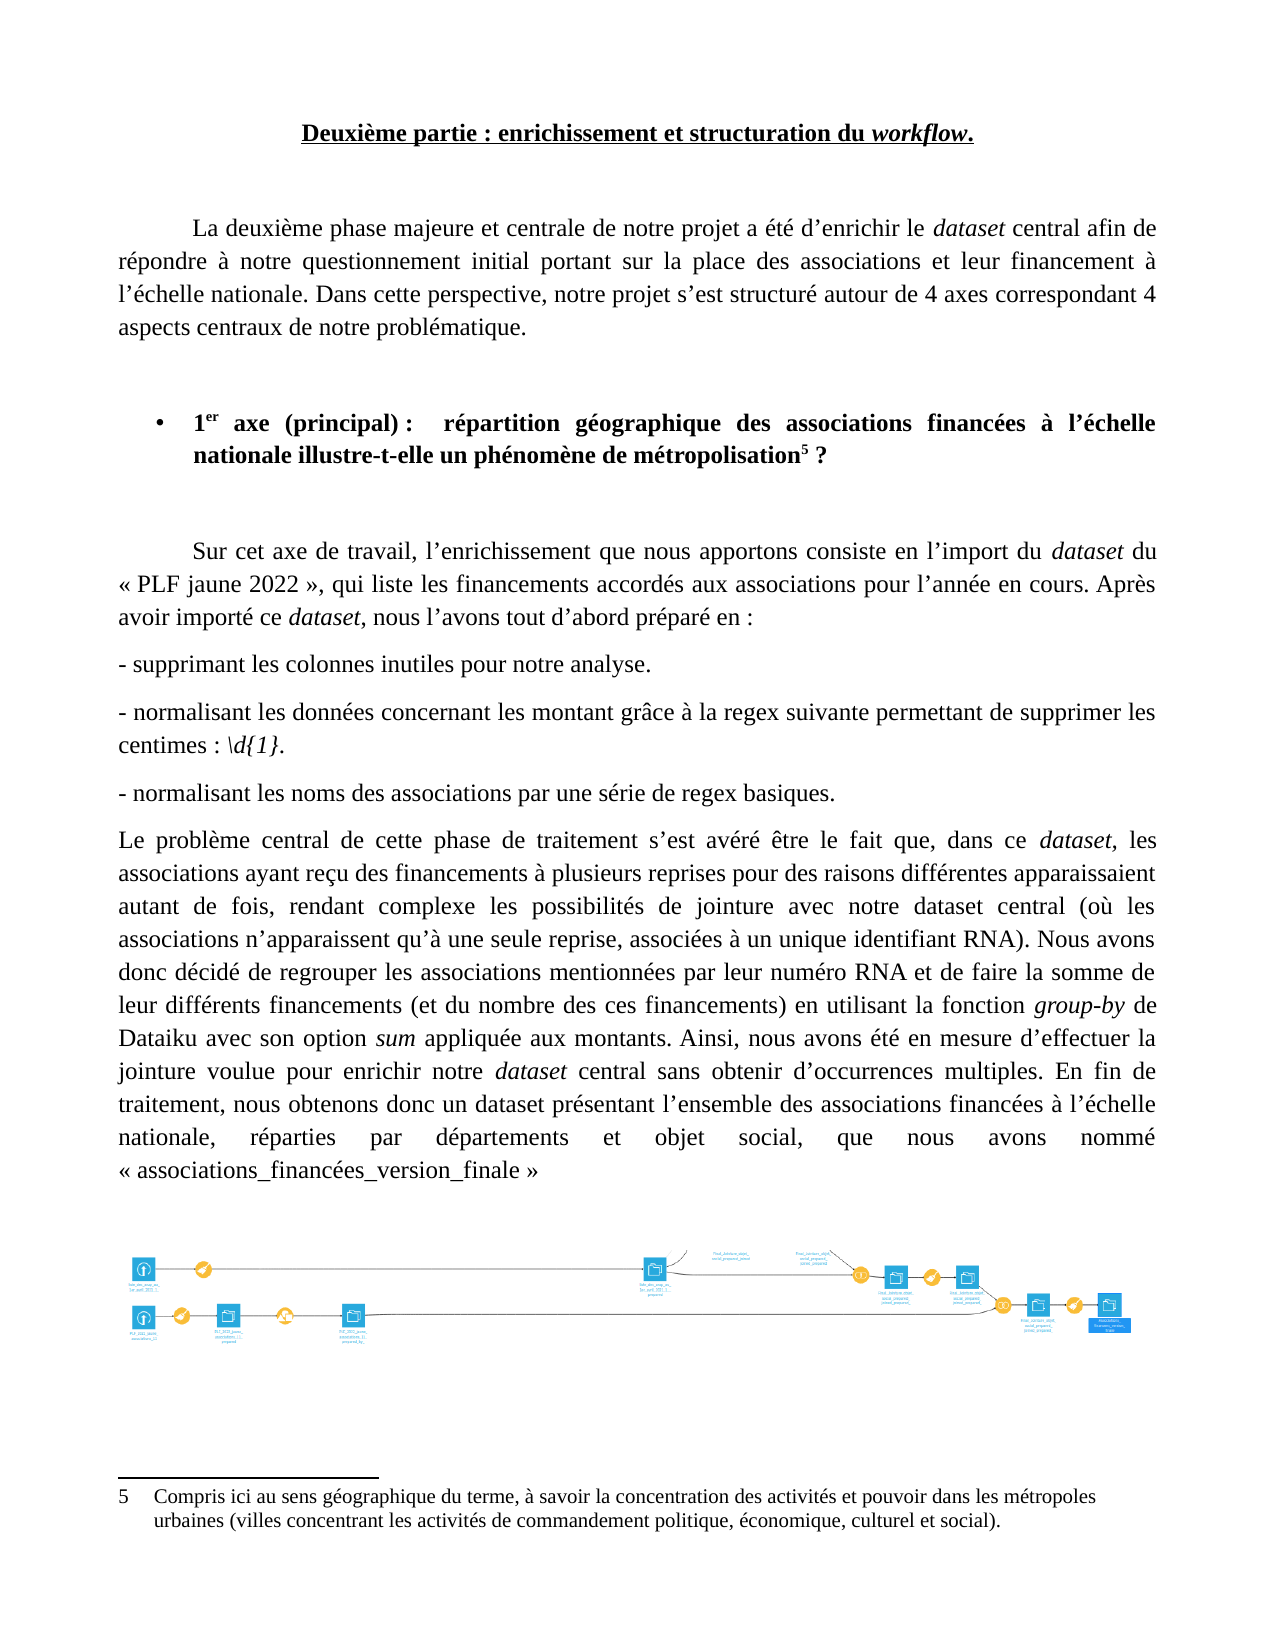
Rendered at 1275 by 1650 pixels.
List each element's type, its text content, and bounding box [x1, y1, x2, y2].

text Le problème central de cette phase de traitement s’est avéré être le fait que, dans ce dataset, les associations ayant reçu des financements à plusieurs reprises pour des raisons différentes apparaissaient autant de fois, rendant complexe les possibilités de jointure avec notre dataset central (où les associations n’apparaissent qu’à une seule reprise, associées à un unique identifiant RNA). Nous avons donc décidé de regrouper les associations mentionnées par leur numéro RNA et de faire la somme de leur différents financements (et du nombre des ces financements) en utilisant la fonction group-by de Dataiku avec son option sum appliquée aux montants. Ainsi, nous avons été en mesure d’effectuer la jointure voulue pour enrichir notre dataset central sans obtenir d’occurrences multiples. En fin de traitement, nous obtenons donc un dataset présentant l’ensemble des associations financées à l’échelle nationale, réparties par départements et objet social, que nous avons nommé « associations_financées_version_finale » [118, 825, 1157, 1184]
picture [118, 1250, 1157, 1367]
list Compris ici au sens géographique du terme, à savoir la concentration des activités et pouvoir dans les métropoles urbaines (villes concentrant les activités de commandement politique, économique, culturel et social). [118, 1484, 1157, 1532]
text Deuxième partie : enrichissement et structuration du workflow. [118, 118, 1157, 147]
list 1er axe (principal) : répartition géographique des associations financées à l’échelle nationale illustre-t-elle un phénomène de métropolisation ? [156, 408, 1157, 469]
text La deuxième phase majeure et centrale de notre projet a été d’enrichir le dataset central afin de répondre à notre questionnement initial portant sur la place des associations et leur financement à l’échelle nationale. Dans cette perspective, notre projet s’est structuré autour de 4 axes correspondant 4 aspects centraux de notre problématique. [118, 213, 1157, 341]
text Sur cet axe de travail, l’enrichissement que nous apportons consiste en l’import du dataset du « PLF jaune 2022 », qui liste les financements accordés aux associations pour l’année en cours. Après avoir importé ce dataset, nous l’avons tout d’abord préparé en : [118, 536, 1157, 631]
text - supprimant les colonnes inutiles pour notre analyse. [118, 649, 1157, 678]
text - normalisant les noms des associations par une série de regex basiques. [118, 778, 1157, 806]
text - normalisant les données concernant les montant grâce à la regex suivante permettant de supprimer les centimes : \d{1}. [118, 697, 1157, 759]
